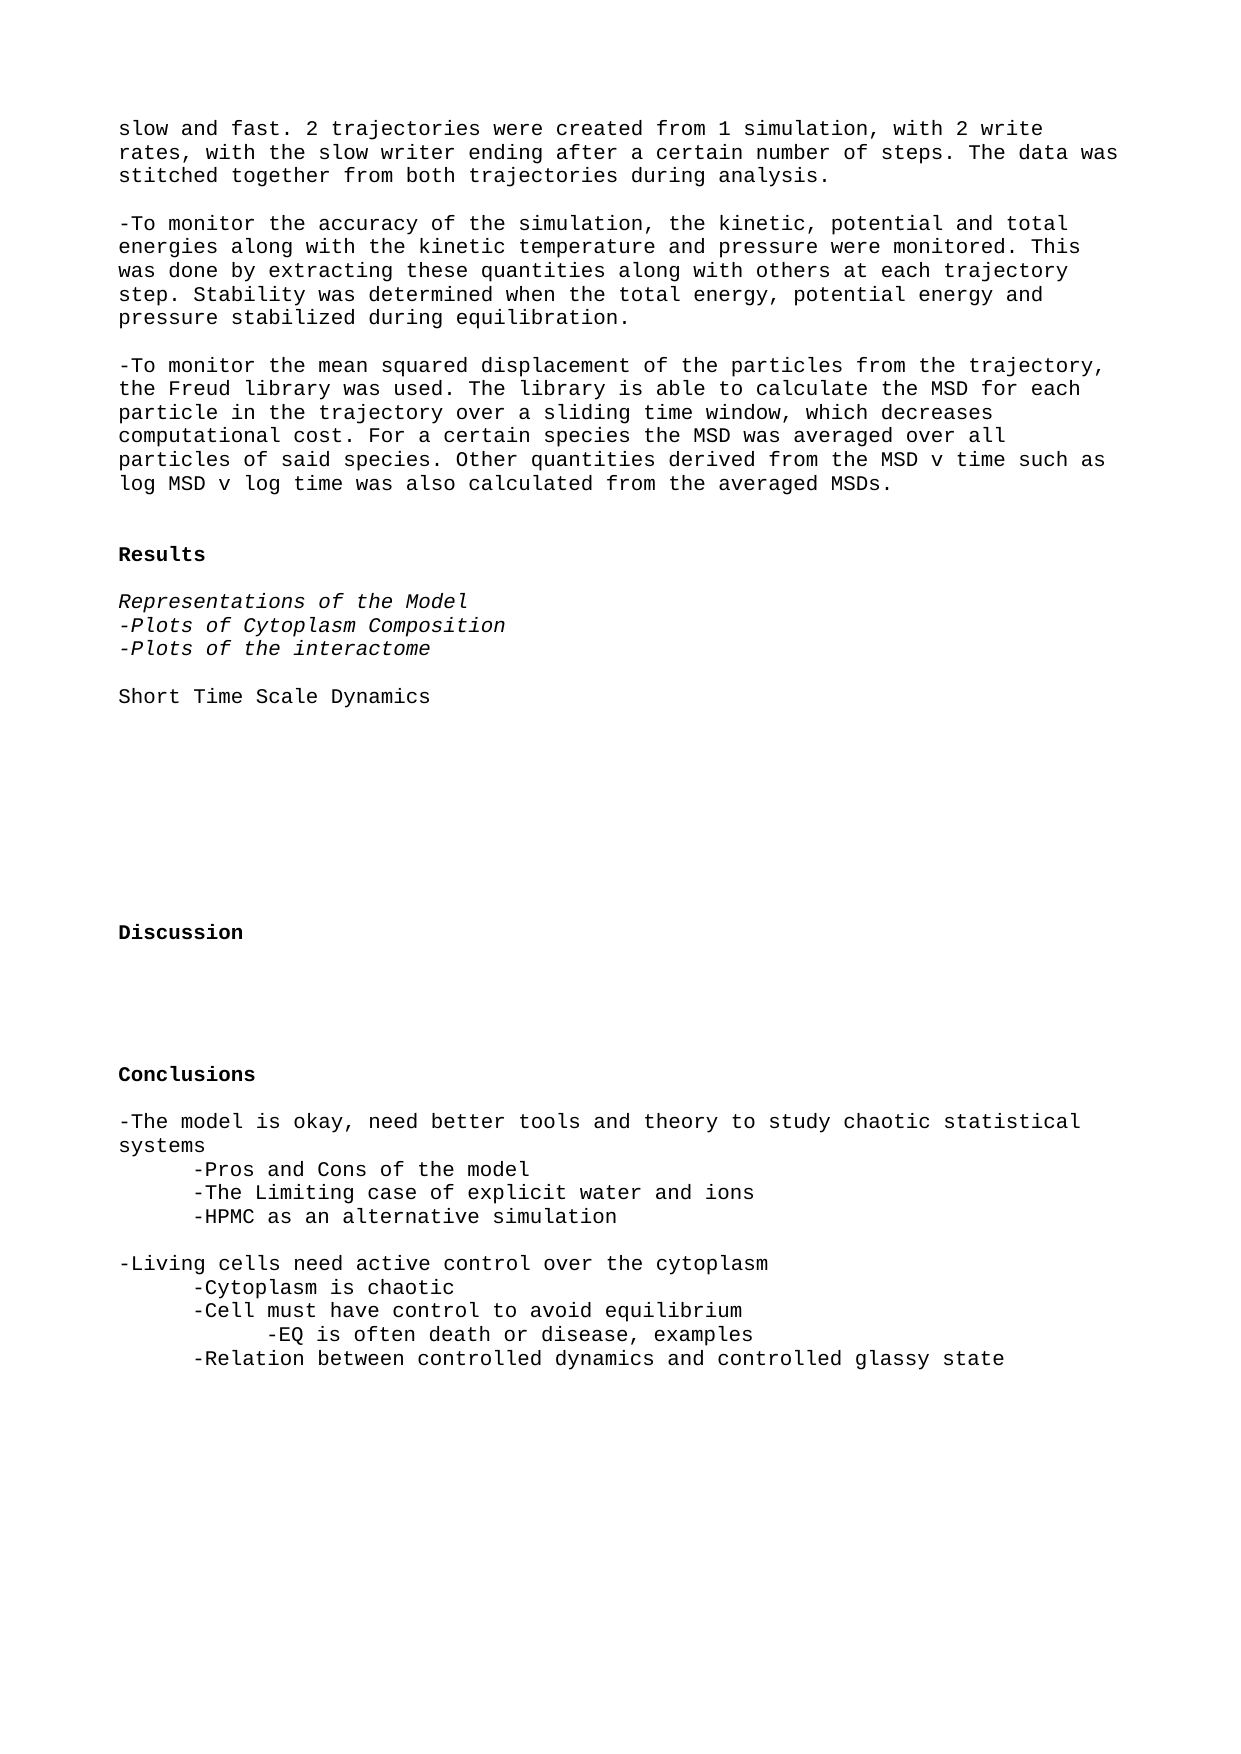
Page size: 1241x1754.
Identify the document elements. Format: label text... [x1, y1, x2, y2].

text Short Time Scale Dynamics [118, 686, 1122, 709]
text -Cytoplasm is chaotic [118, 1277, 1122, 1300]
text -The Limiting case of explicit water and ions [118, 1182, 1122, 1206]
text -Relation between controlled dynamics and controlled glassy state [118, 1348, 1122, 1371]
text -To monitor the accuracy of the simulation, the kinetic, potential and total energies along with the kinetic temperature and pressure were monitored. This was done by extracting these quantities along with others at each trajectory step. Stability was determined when the total energy, potential energy and pressure stabilized during equilibration. [118, 213, 1122, 331]
text -Plots of the interactome [118, 638, 1122, 662]
text -EQ is often death or disease, examples [118, 1324, 1122, 1348]
text -HPMC as an alternative simulation [118, 1206, 1122, 1229]
text Discussion [118, 922, 1122, 946]
text Conclusions [118, 1064, 1122, 1088]
text -The model is okay, need better tools and theory to study chaotic statistical systems [118, 1111, 1122, 1158]
text Representations of the Model [118, 591, 1122, 615]
text -Pros and Cons of the model [118, 1158, 1122, 1182]
text slow and fast. 2 trajectories were created from 1 simulation, with 2 write rates, with the slow writer ending after a certain number of steps. The data was stitched together from both trajectories during analysis. [118, 118, 1122, 189]
text -Living cells need active control over the cytoplasm [118, 1253, 1122, 1277]
text Results [118, 544, 1122, 567]
text -To monitor the mean squared displacement of the particles from the trajectory, the Freud library was used. The library is able to calculate the MSD for each particle in the trajectory over a sliding time window, which decreases computational cost. For a certain species the MSD was averaged over all particles of said species. Other quantities derived from the MSD v time such as log MSD v log time was also calculated from the averaged MSDs. [118, 354, 1122, 496]
text -Cell must have control to avoid equilibrium [118, 1300, 1122, 1324]
text -Plots of Cytoplasm Composition [118, 615, 1122, 638]
